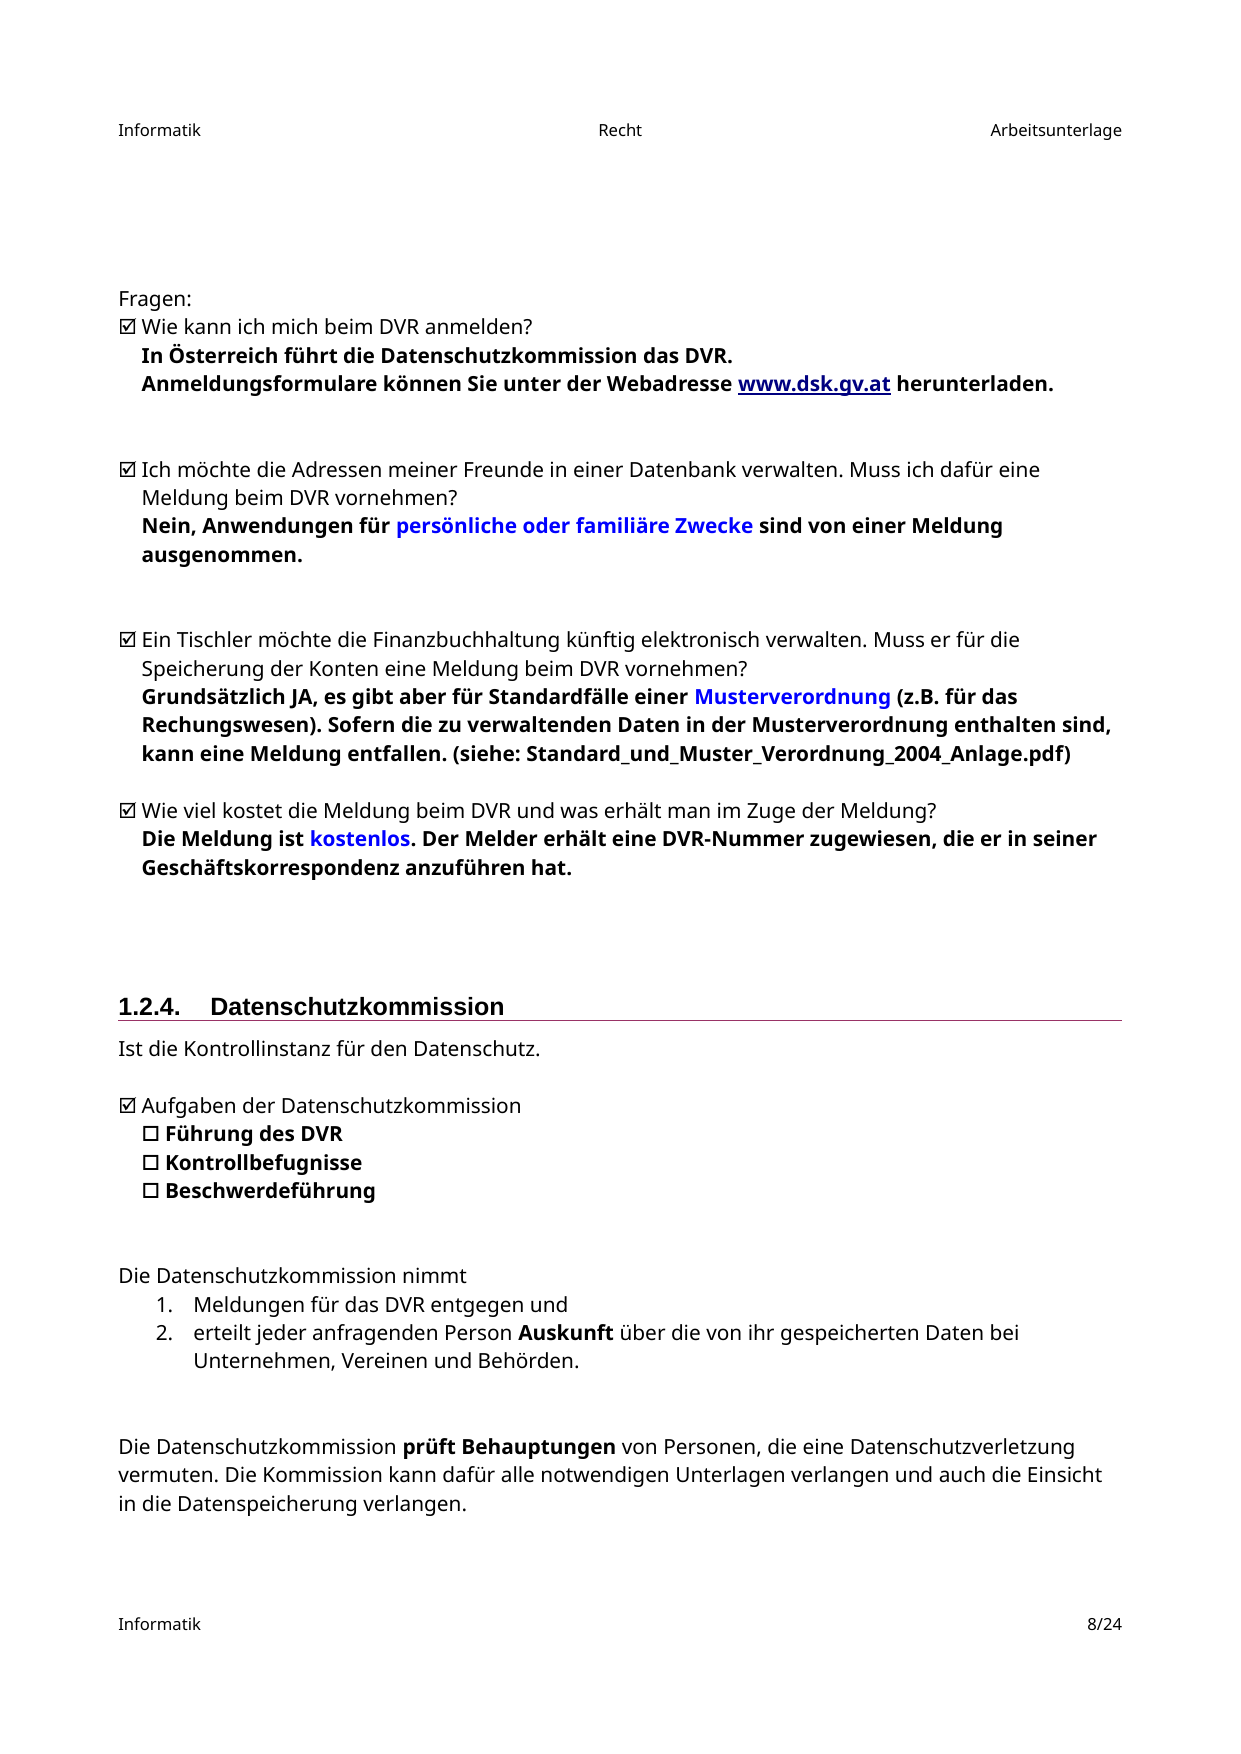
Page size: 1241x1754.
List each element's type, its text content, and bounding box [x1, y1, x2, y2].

list Beschwerdeführung [141, 1176, 1122, 1204]
list Kontrollbefugnisse [141, 1148, 1122, 1176]
subtitle Datenschutzkommission [118, 992, 1122, 1020]
list Führung des DVR [141, 1119, 1122, 1148]
list Ich möchte die Adressen meiner Freunde in einer Datenbank verwalten. Muss ich dafür eine Meldung beim DVR vornehmen? Nein, Anwendungen für persönliche oder familiäre Zwecke sind von einer Meldung ausgenommen. [118, 455, 1122, 625]
list Wie kann ich mich beim DVR anmelden? In Österreich führt die Datenschutzkommission das DVR. Anmeldungsformulare können Sie unter der Webadresse www.dsk.gv.at herunterladen. [118, 312, 1122, 455]
list Meldungen für das DVR entgegen und [156, 1290, 1122, 1318]
list Ein Tischler möchte die Finanzbuchhaltung künftig elektronisch verwalten. Muss er für die Speicherung der Konten eine Meldung beim DVR vornehmen? Grundsätzlich JA, es gibt aber für Standardfälle einer Musterverordnung (z.B. für das Rechungswesen). Sofern die zu verwaltenden Daten in der Musterverordnung enthalten sind, kann eine Meldung entfallen. (siehe: Standard_und_Muster_Verordnung_2004_Anlage.pdf) [118, 625, 1122, 796]
list erteilt jeder anfragenden Person Auskunft über die von ihr gespeicherten Daten bei Unternehmen, Vereinen und Behörden. [156, 1318, 1122, 1375]
text Ist die Kontrollinstanz für den Datenschutz. [118, 1034, 1122, 1062]
list Wie viel kostet die Meldung beim DVR und was erhält man im Zuge der Meldung? Die Meldung ist kostenlos. Der Melder erhält eine DVR-Nummer zugewiesen, die er in seiner Geschäftskorrespondenz anzuführen hat. [118, 796, 1122, 910]
text Fragen: [118, 284, 1122, 312]
text Die Datenschutzkommission prüft Behauptungen von Personen, die eine Datenschutzverletzung vermuten. Die Kommission kann dafür alle notwendigen Unterlagen verlangen und auch die Einsicht in die Datenspeicherung verlangen. [118, 1432, 1122, 1517]
list Aufgaben der Datenschutzkommission [118, 1091, 1122, 1119]
text Die Datenschutzkommission nimmt [118, 1261, 1122, 1290]
